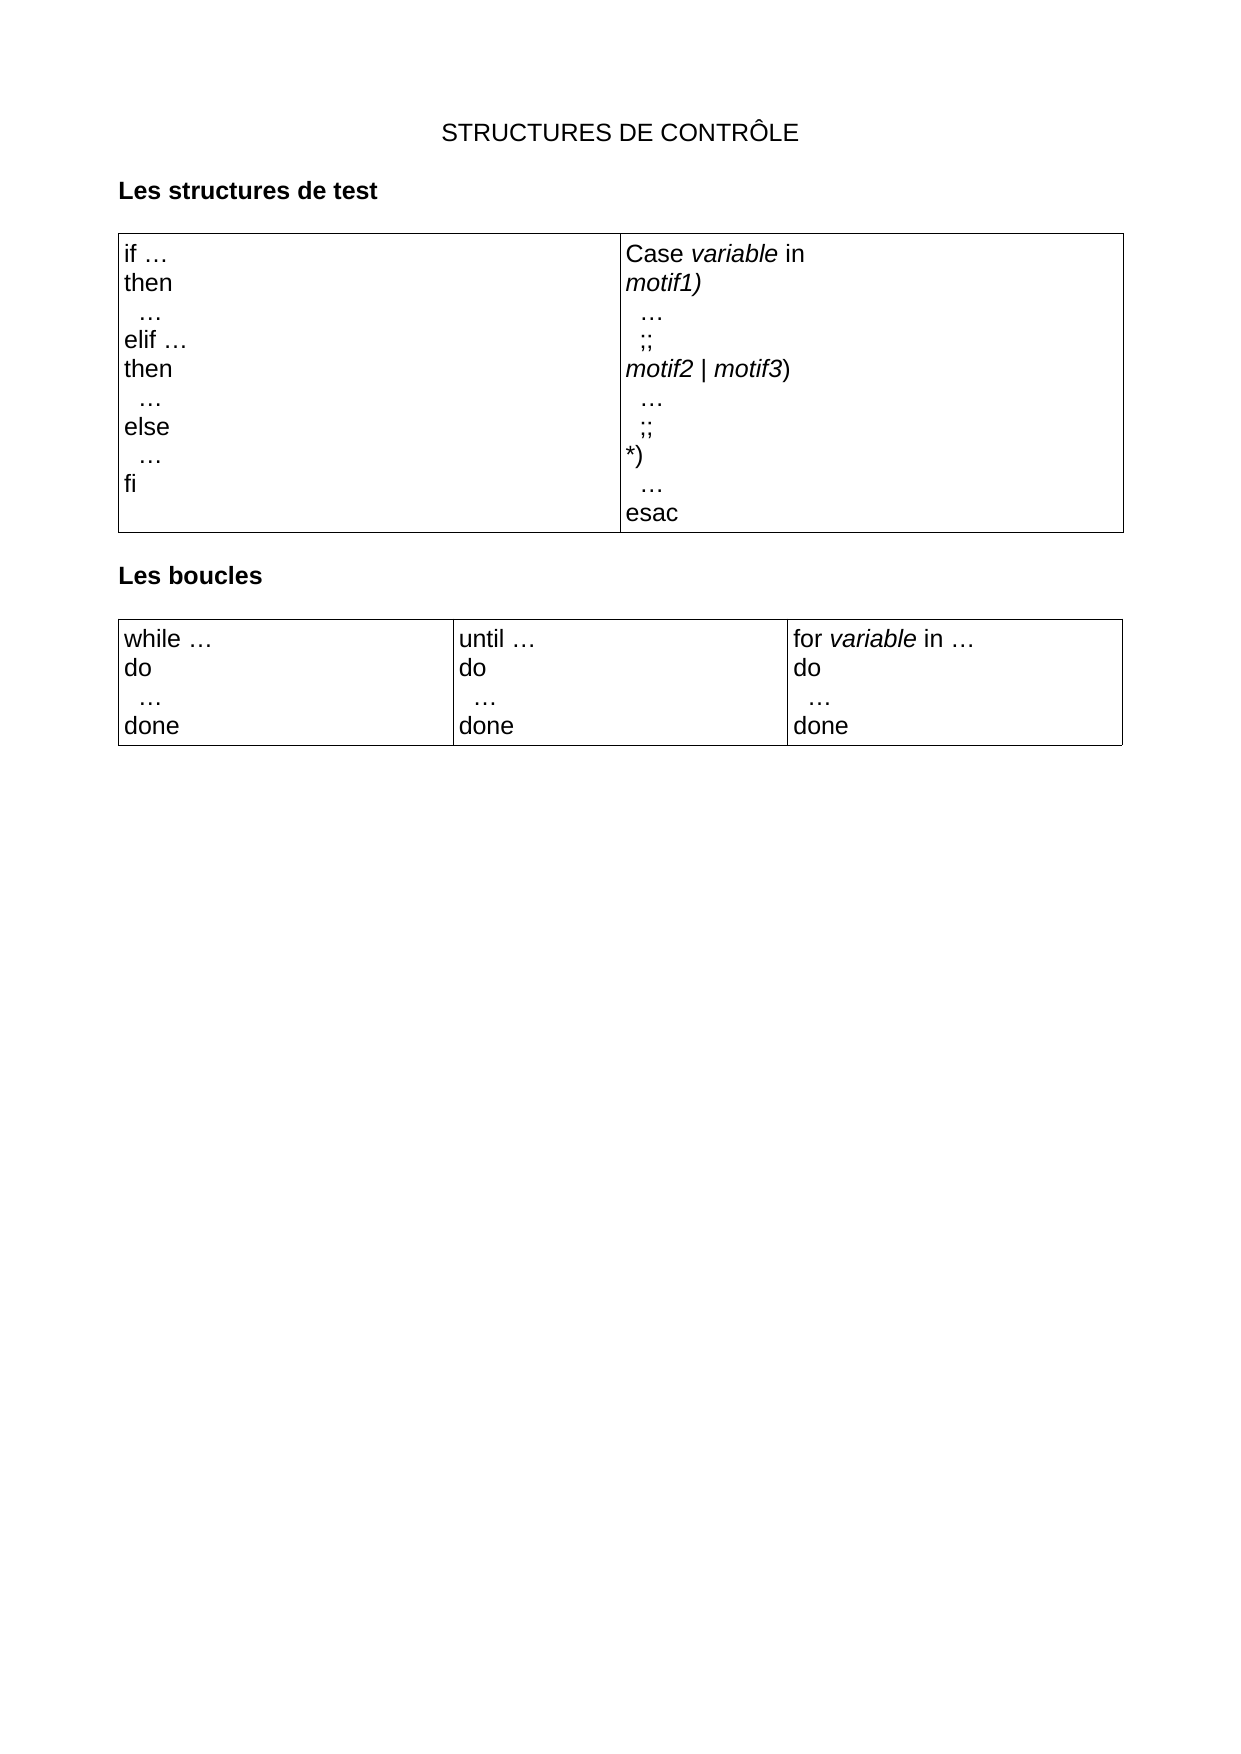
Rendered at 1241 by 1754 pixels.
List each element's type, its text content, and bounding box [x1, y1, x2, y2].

text Les structures de test [118, 176, 1122, 204]
text Les boucles [118, 561, 1122, 590]
text STRUCTURES DE CONTRÔLE [118, 118, 1122, 147]
table_header while … do … done [119, 620, 453, 745]
table_header if … then … elif … then … else … fi [119, 234, 620, 532]
table_header until … do … done [454, 620, 787, 745]
table_header Case variable in motif1) … ;; motif2 | motif3) … ;; *) … esac [621, 234, 1123, 532]
table_header for variable in … do … done [788, 620, 1122, 745]
